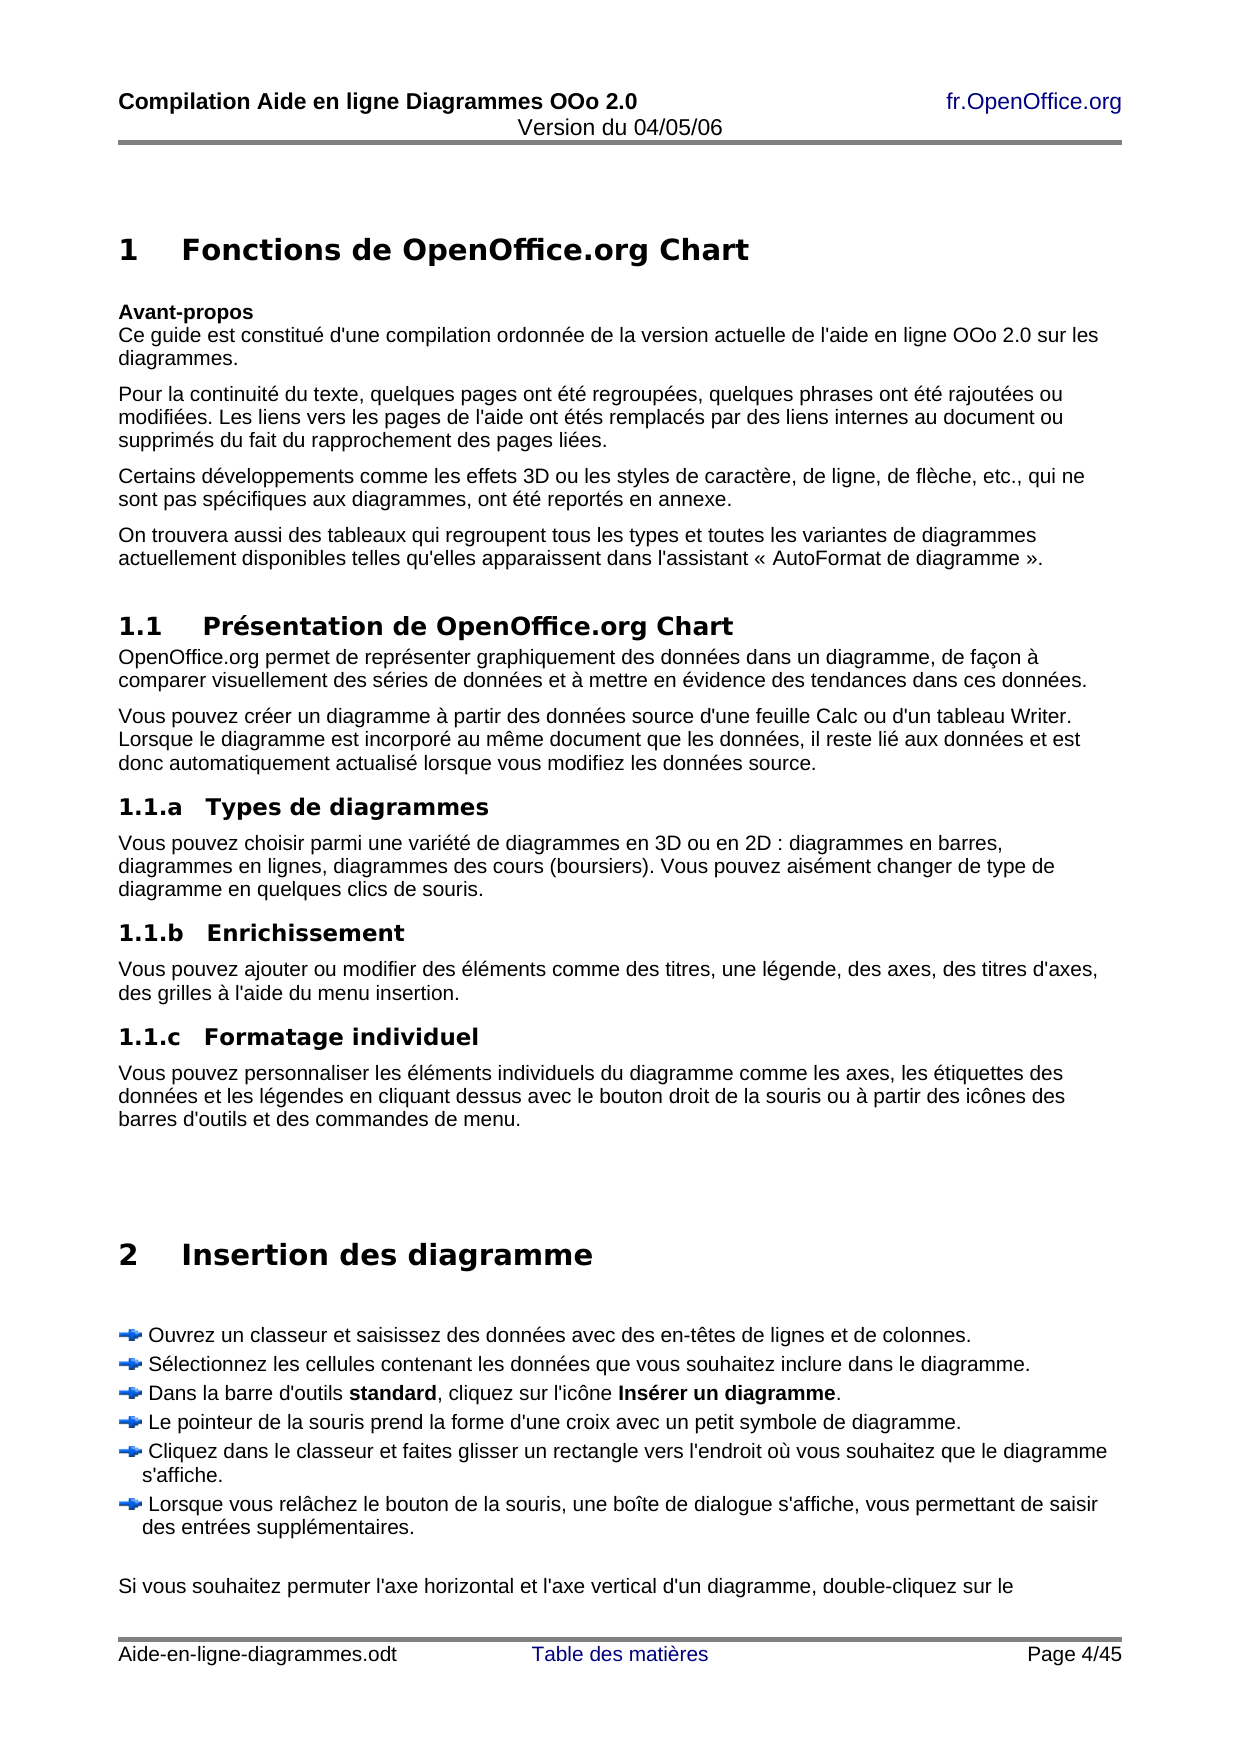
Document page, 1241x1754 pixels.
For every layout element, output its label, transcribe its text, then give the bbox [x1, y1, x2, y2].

subtitle Présentation de OpenOffice.org Chart [118, 612, 1122, 641]
text Pour la continuité du texte, quelques pages ont été regroupées, quelques phrases ont été rajoutées ou modifiées. Les liens vers les pages de l'aide ont étés remplacés par des liens internes au document ou supprimés du fait du rapprochement des pages liées. [118, 382, 1122, 452]
list Cliquez dans le classeur et faites glisser un rectangle vers l'endroit où vous souhaitez que le diagramme s'affiche. [118, 1440, 1122, 1486]
text Vous pouvez ajouter ou modifier des éléments comme des titres, une légende, des axes, des titres d'axes, des grilles à l'aide du menu insertion. [118, 958, 1122, 1004]
list Le pointeur de la souris prend la forme d'une croix avec un petit symbole de diagramme. [118, 1411, 1122, 1434]
text Vous pouvez choisir parmi une variété de diagrammes en 3D ou en 2D : diagrammes en barres, diagrammes en lignes, diagrammes des cours (boursiers). Vous pouvez aisément changer de type de diagramme en quelques clics de souris. [118, 831, 1122, 901]
picture [119, 1416, 142, 1428]
subtitle Insertion des diagramme [118, 1238, 1122, 1272]
list Sélectionnez les cellules contenant les données que vous souhaitez inclure dans le diagramme. [118, 1352, 1122, 1376]
subtitle Fonctions de OpenOffice.org Chart [118, 233, 1122, 267]
list Dans la barre d'outils standard, cliquez sur l'icône Insérer un diagramme. [118, 1382, 1122, 1405]
subtitle Enrichissement [118, 921, 1122, 947]
text Ce guide est constitué d'une compilation ordonnée de la version actuelle de l'aide en ligne OOo 2.0 sur les diagrammes. [118, 323, 1122, 370]
picture [119, 1446, 142, 1457]
subtitle Types de diagrammes [118, 794, 1122, 821]
text OpenOffice.org permet de représenter graphiquement des données dans un diagramme, de façon à comparer visuellement des séries de données et à mettre en évidence des tendances dans ces données. [118, 646, 1122, 692]
text Avant-propos [118, 300, 1122, 323]
list Ouvrez un classeur et saisissez des données avec des en-têtes de lignes et de colonnes. [118, 1323, 1122, 1347]
list Lorsque vous relâchez le bouton de la souris, une boîte de dialogue s'affiche, vous permettant de saisir des entrées supplémentaires. [118, 1492, 1122, 1539]
picture [119, 1358, 142, 1370]
picture [119, 1329, 142, 1341]
picture [119, 1387, 142, 1399]
text Vous pouvez créer un diagramme à partir des données source d'une feuille Calc ou d'un tableau Writer. Lorsque le diagramme est incorporé au même document que les données, il reste lié aux données et est donc automatiquement actualisé lorsque vous modifiez les données source. [118, 705, 1122, 774]
text Si vous souhaitez permuter l'axe horizontal et l'axe vertical d'un diagramme, double-cliquez sur le [118, 1574, 1122, 1598]
picture [119, 1498, 142, 1510]
text Vous pouvez personnaliser les éléments individuels du diagramme comme les axes, les étiquettes des données et les légendes en cliquant dessus avec le bouton droit de la souris ou à partir des icônes des barres d'outils et des commandes de menu. [118, 1061, 1122, 1131]
subtitle Formatage individuel [118, 1024, 1122, 1051]
text On trouvera aussi des tableaux qui regroupent tous les types et toutes les variantes de diagrammes actuellement disponibles telles qu'elles apparaissent dans l'assistant « AutoFormat de diagramme ». [118, 523, 1122, 570]
text Certains développements comme les effets 3D ou les styles de caractère, de ligne, de flèche, etc., qui ne sont pas spécifiques aux diagrammes, ont été reportés en annexe. [118, 464, 1122, 511]
